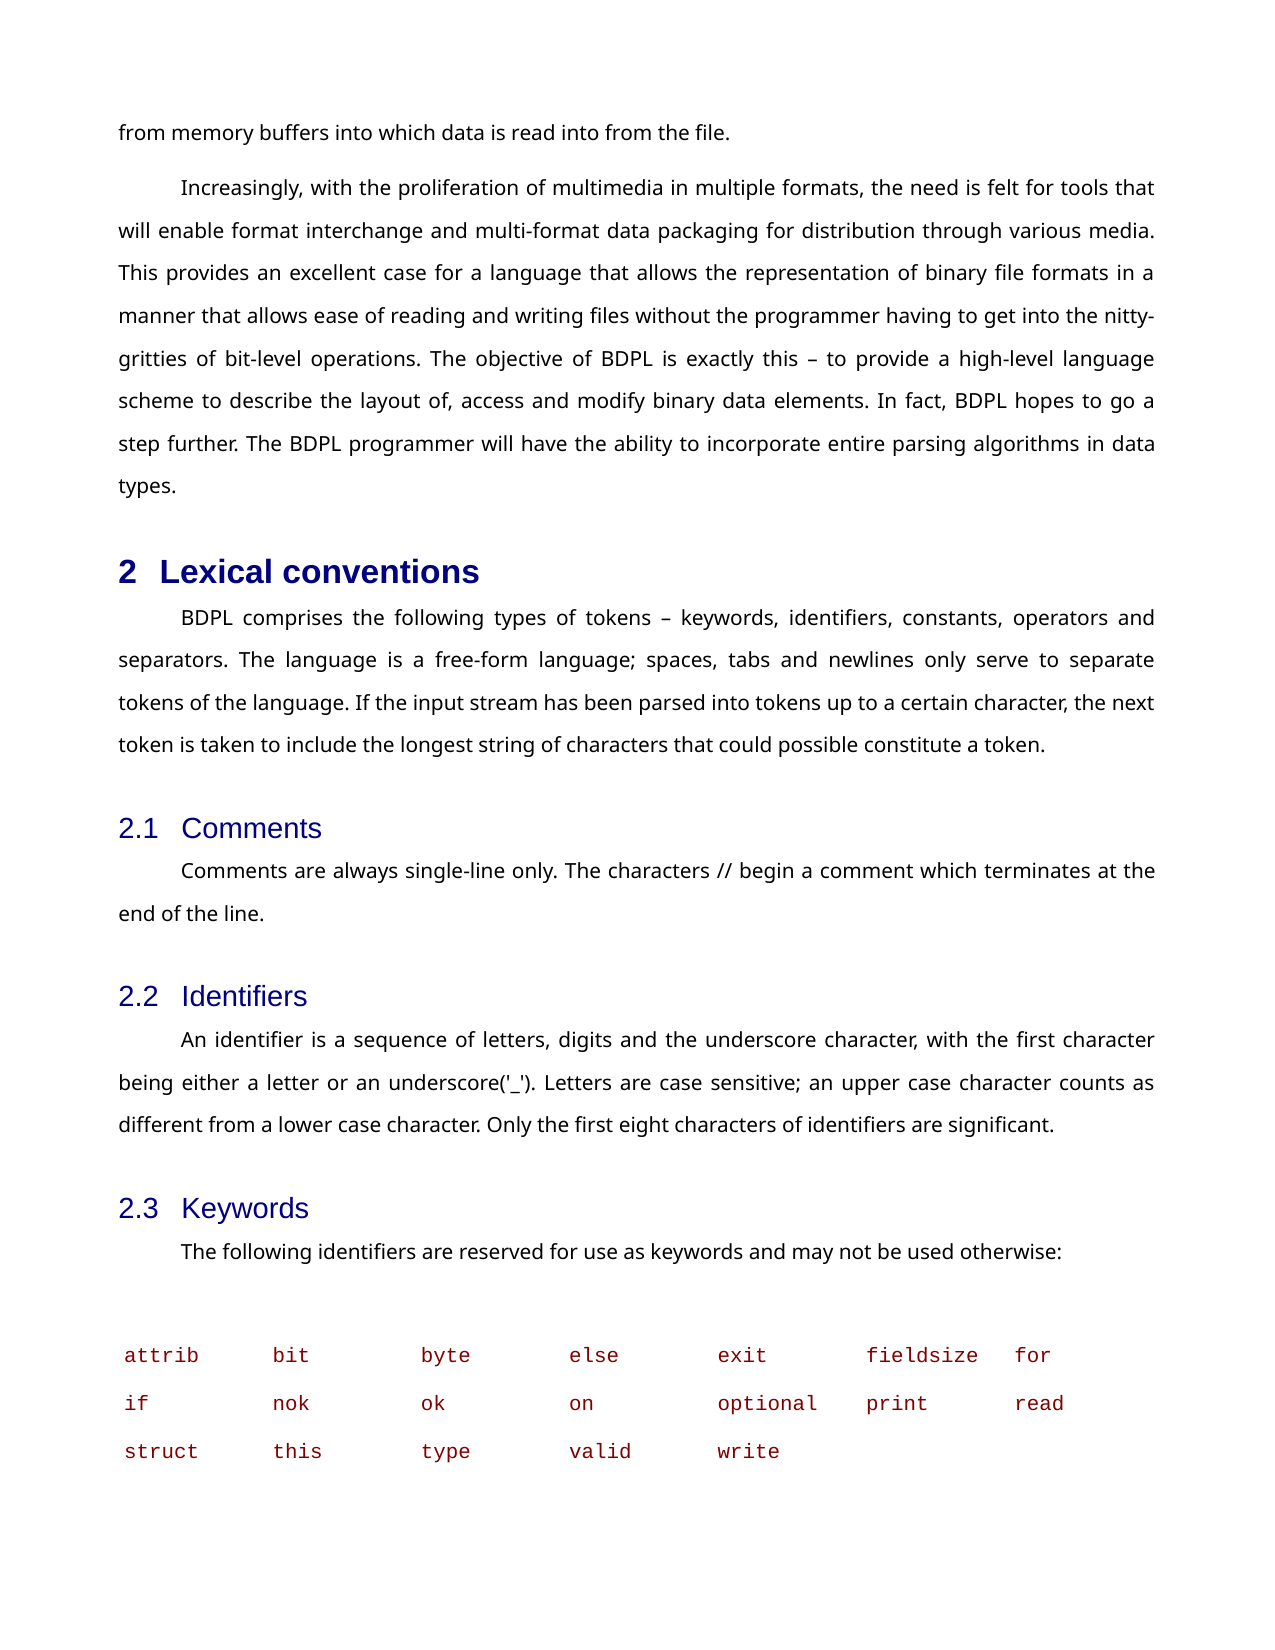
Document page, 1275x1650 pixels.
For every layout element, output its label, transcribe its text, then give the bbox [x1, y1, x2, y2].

table_cell type [415, 1435, 563, 1483]
table_cell read [1009, 1388, 1157, 1435]
table_cell on [563, 1388, 712, 1435]
table_header fieldsize [860, 1340, 1008, 1387]
table_cell valid [563, 1435, 712, 1483]
table_header bit [266, 1340, 415, 1387]
table_cell nok [266, 1388, 415, 1435]
table_cell write [712, 1435, 860, 1483]
table_header exit [712, 1340, 860, 1387]
table_cell this [266, 1435, 415, 1483]
table_cell struct [118, 1435, 266, 1483]
text Comments are always single-line only. The characters // begin a comment which terminates at the end of the line. [118, 857, 1157, 928]
text An identifier is a sequence of letters, digits and the underscore character, with the first character being either a letter or an underscore('_'). Letters are case sensitive; an upper case character counts as different from a lower case character. Only the first eight characters of identifiers are significant. [118, 1025, 1157, 1139]
table_cell ok [415, 1388, 563, 1435]
table_cell if [118, 1388, 266, 1435]
subtitle Identifiers [118, 979, 1157, 1013]
text BDPL comprises the following types of tokens – keywords, identifiers, constants, operators and separators. The language is a free-form language; spaces, tabs and newlines only serve to separate tokens of the language. If the input stream has been parsed into tokens up to a certain character, the next token is taken to include the longest string of characters that could possible constitute a token. [118, 603, 1157, 759]
table_cell print [860, 1388, 1008, 1435]
subtitle Comments [118, 811, 1157, 844]
text from memory buffers into which data is read into from the file. [118, 118, 1157, 147]
text The following identifiers are reserved for use as keywords and may not be used otherwise: [118, 1237, 1157, 1265]
table_cell [860, 1435, 1008, 1483]
subtitle Lexical conventions [118, 552, 1157, 590]
table_header byte [415, 1340, 563, 1387]
table_header for [1009, 1340, 1157, 1387]
text Increasingly, with the proliferation of multimedia in multiple formats, the need is felt for tools that will enable format interchange and multi-format data packaging for distribution through various media. This provides an excellent case for a language that allows the representation of binary file formats in a manner that allows ease of reading and writing files without the programmer having to get into the nitty-gritties of bit-level operations. The objective of BDPL is exactly this – to provide a high-level language scheme to describe the layout of, access and modify binary data elements. In fact, BDPL hopes to go a step further. The BDPL programmer will have the ability to incorporate entire parsing algorithms in data types. [118, 173, 1157, 500]
table_header attrib [118, 1340, 266, 1387]
table_cell [1009, 1435, 1157, 1483]
table_header else [563, 1340, 712, 1387]
subtitle Keywords [118, 1191, 1157, 1224]
table_cell optional [712, 1388, 860, 1435]
